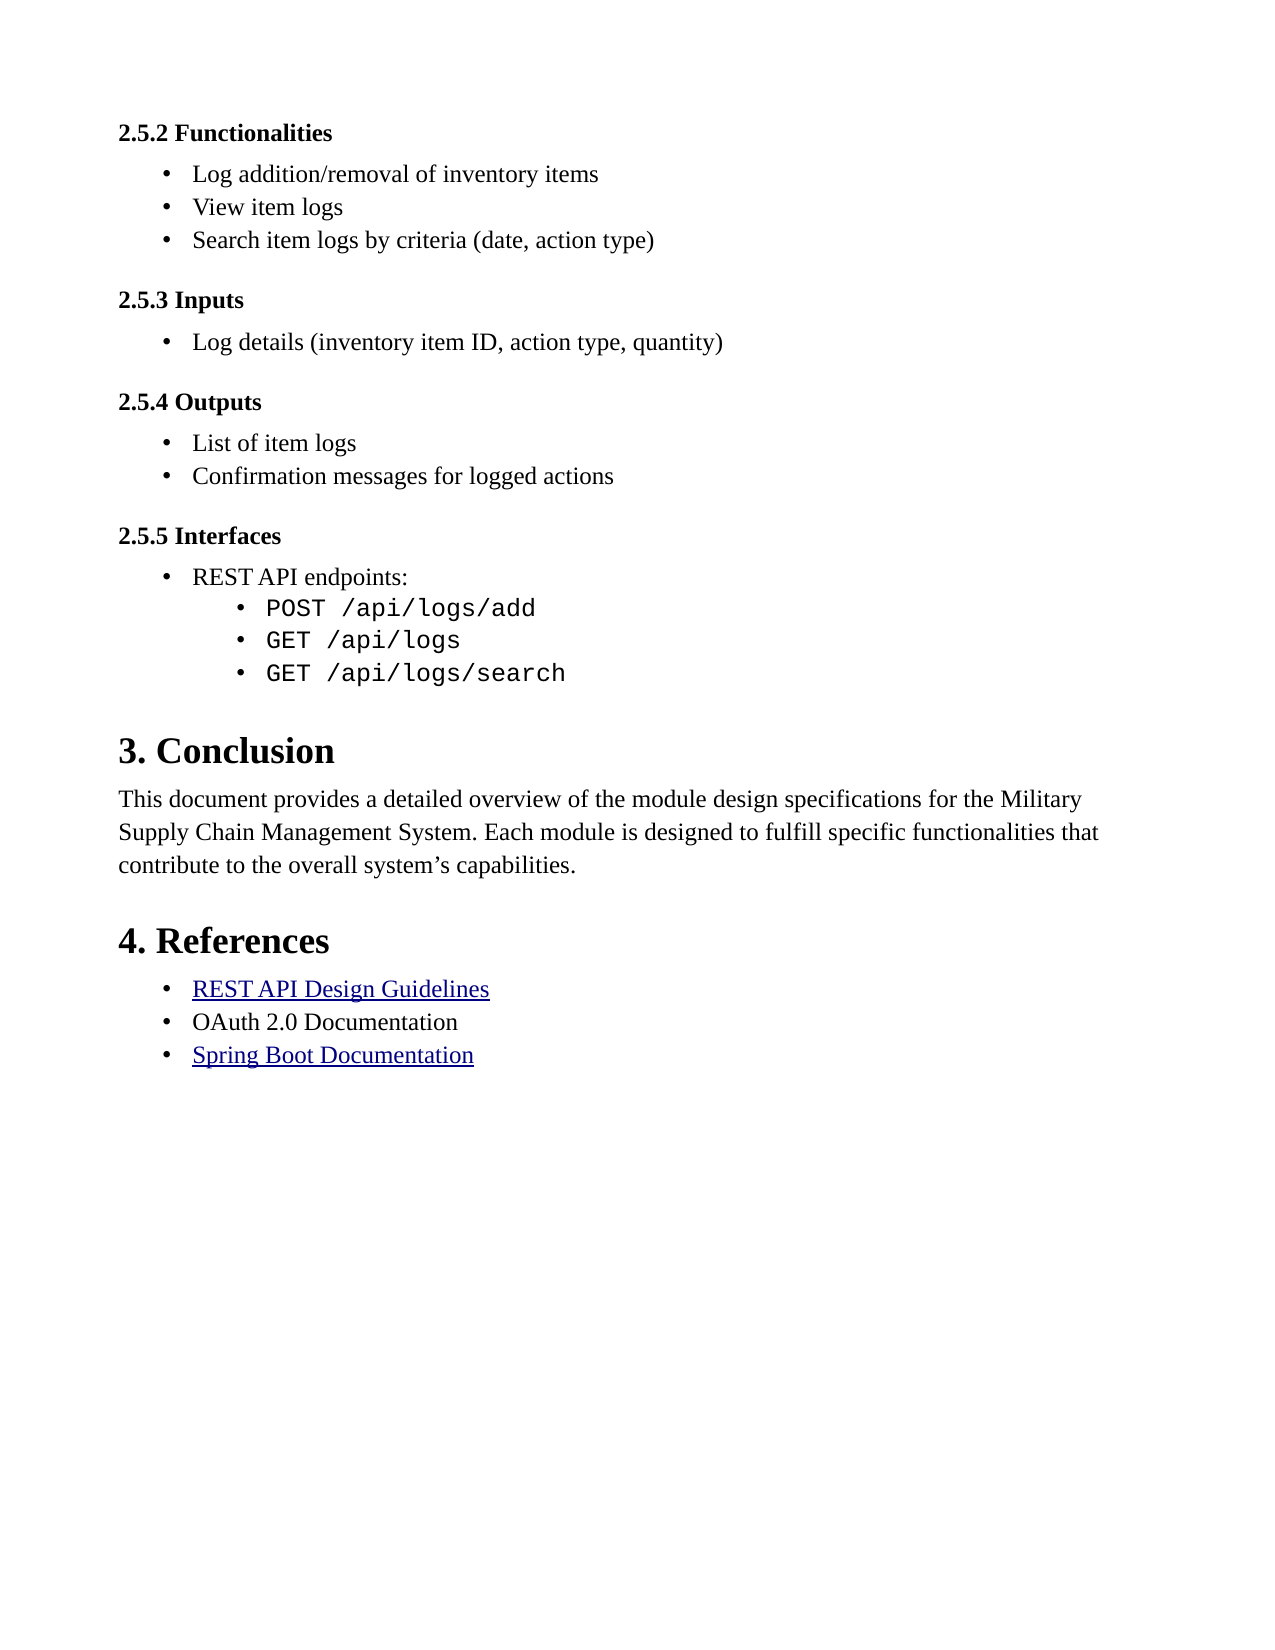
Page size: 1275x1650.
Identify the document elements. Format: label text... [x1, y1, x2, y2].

list Search item logs by criteria (date, action type) [162, 225, 1157, 254]
subtitle 4. References [118, 918, 1157, 962]
list List of item logs [162, 428, 1157, 457]
list GET /api/logs [236, 628, 1157, 656]
list View item logs [162, 192, 1157, 221]
list Log details (inventory item ID, action type, quantity) [162, 327, 1157, 356]
subtitle 3. Conclusion [118, 728, 1157, 772]
subtitle 2.5.5 Interfaces [118, 521, 1157, 550]
list REST API Design Guidelines [162, 974, 1157, 1003]
list Confirmation messages for logged actions [162, 461, 1157, 490]
list REST API endpoints: [162, 562, 1157, 591]
text This document provides a detailed overview of the module design specifications for the Military Supply Chain Management System. Each module is designed to fulfill specific functionalities that contribute to the overall system’s capabilities. [118, 784, 1157, 879]
list OAuth 2.0 Documentation [162, 1007, 1157, 1036]
list Log addition/removal of inventory items [162, 159, 1157, 188]
list GET /api/logs/search [236, 661, 1157, 689]
list Spring Boot Documentation [162, 1040, 1157, 1069]
list POST /api/logs/add [236, 596, 1157, 624]
subtitle 2.5.3 Inputs [118, 286, 1157, 314]
subtitle 2.5.2 Functionalities [118, 118, 1157, 147]
subtitle 2.5.4 Outputs [118, 387, 1157, 416]
